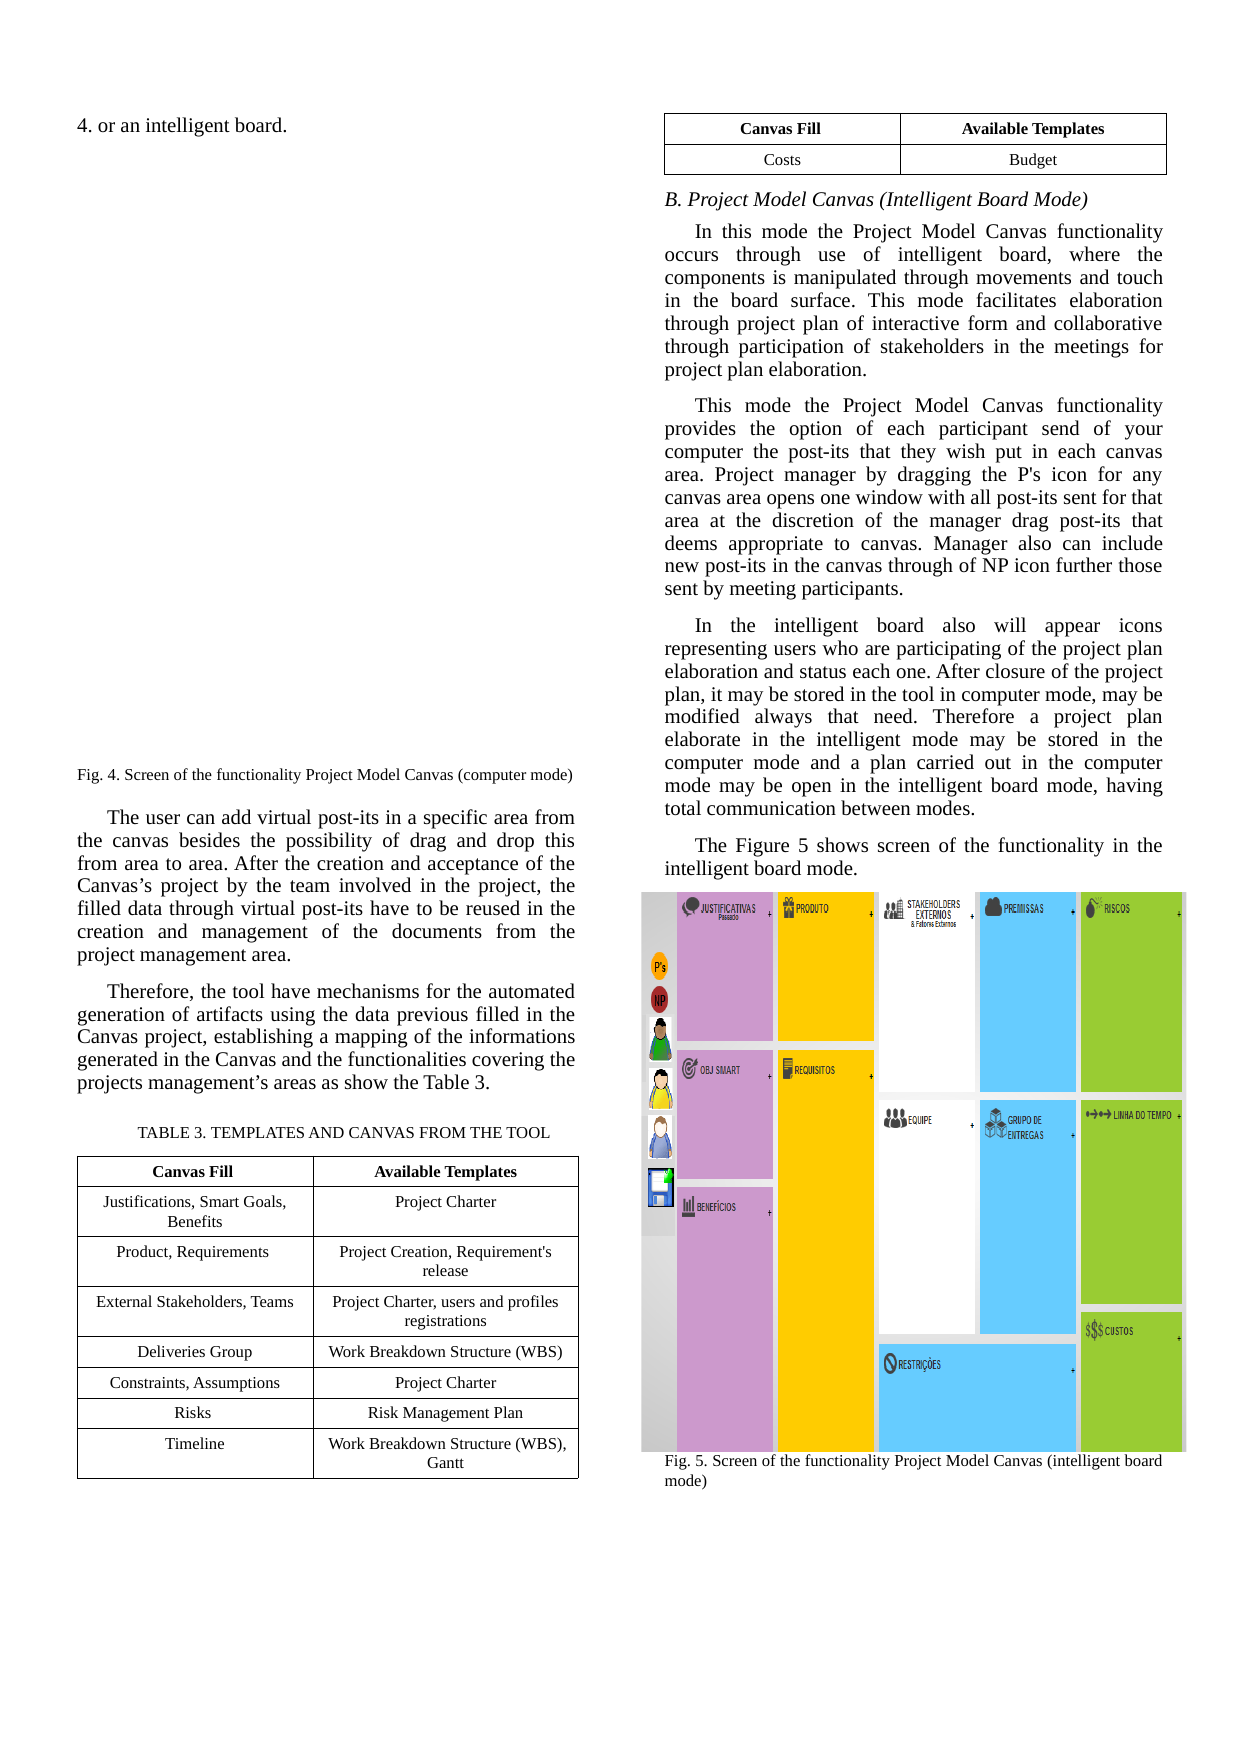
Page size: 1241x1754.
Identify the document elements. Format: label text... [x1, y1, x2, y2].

text In the beginning of the tool’s development, it was noticed the methodology didn’t have an specific or own tool yet. This functionality is available as a plug-in linked to the Integrated Management Tool, as illustrated in Figure 4. or an intelligent board. [77, 113, 576, 137]
table_header Canvas Fill [665, 114, 900, 143]
table_header Canvas Fill [78, 1157, 313, 1186]
table_cell Work Breakdown Structure (WBS), Gantt [314, 1429, 578, 1478]
table_cell Work Breakdown Structure (WBS) [314, 1337, 578, 1367]
text Therefore, the tool have mechanisms for the automated generation of artifacts using the data previous filled in the Canvas project, establishing a mapping of the informations generated in the Canvas and the functionalities covering the projects management’s areas as show the Table 3. [77, 979, 576, 1094]
text TABLE 3. TEMPLATES AND CANVAS FROM THE TOOL [77, 1119, 576, 1143]
table_header Available Templates [901, 114, 1166, 143]
table_cell Timeline [78, 1429, 313, 1478]
table_cell Costs [665, 145, 900, 174]
table_cell Project Charter, users and profiles registrations [314, 1287, 578, 1336]
text The user can add virtual post-its in a specific area from the canvas besides the possibility of drag and drop this from area to area. After the creation and acceptance of the Canvas’s project by the team involved in the project, the filled data through virtual post-its have to be reused in the creation and management of the documents from the project management area. [77, 805, 576, 966]
table_cell Project Charter [314, 1368, 578, 1397]
table_cell Product, Requirements [78, 1237, 313, 1286]
table_cell Budget [901, 145, 1166, 174]
table_cell External Stakeholders, Teams [78, 1287, 313, 1336]
table_cell Deliveries Group [78, 1337, 313, 1367]
text B. Project Model Canvas (Intelligent Board Mode) [664, 187, 1163, 211]
text In the intelligent board also will appear icons representing users who are participating of the project plan elaboration and status each one. After closure of the project plan, it may be stored in the tool in computer mode, may be modified always that need. Therefore a project plan elaborate in the intelligent mode may be stored in the computer mode and a plan carried out in the computer mode may be open in the intelligent board mode, having total communication between modes. [664, 613, 1163, 820]
text This mode the Project Model Canvas functionality provides the option of each participant send of your computer the post-its that they wish put in each canvas area. Project manager by dragging the P's icon for any canvas area opens one window with all post-its sent for that area at the discretion of the manager drag post-its that deems appropriate to canvas. Manager also can include new post-its in the canvas through of NP icon further those sent by meeting participants. [664, 393, 1163, 600]
text Fig. 4. Screen of the functionality Project Model Canvas (computer mode) [77, 765, 576, 784]
table_cell Constraints, Assumptions [78, 1368, 313, 1397]
table_cell Justifications, Smart Goals, Benefits [78, 1187, 313, 1236]
text In this mode the Project Model Canvas functionality occurs through use of intelligent board, where the components is manipulated through movements and touch in the board surface. This mode facilitates elaboration through project plan of interactive form and collaborative through participation of stakeholders in the meetings for project plan elaboration. [664, 219, 1163, 381]
table_header Available Templates [314, 1157, 578, 1186]
table_cell Risks [78, 1399, 313, 1428]
table_cell Risk Management Plan [314, 1399, 578, 1428]
table_cell Project Charter [314, 1187, 578, 1236]
table_cell Project Creation, Requirement's release [314, 1237, 578, 1286]
text The Figure 5 shows screen of the functionality in the intelligent board mode. [664, 833, 1163, 879]
text Fig. 5. Screen of the functionality Project Model Canvas (intelligent board mode) [664, 1452, 1163, 1489]
